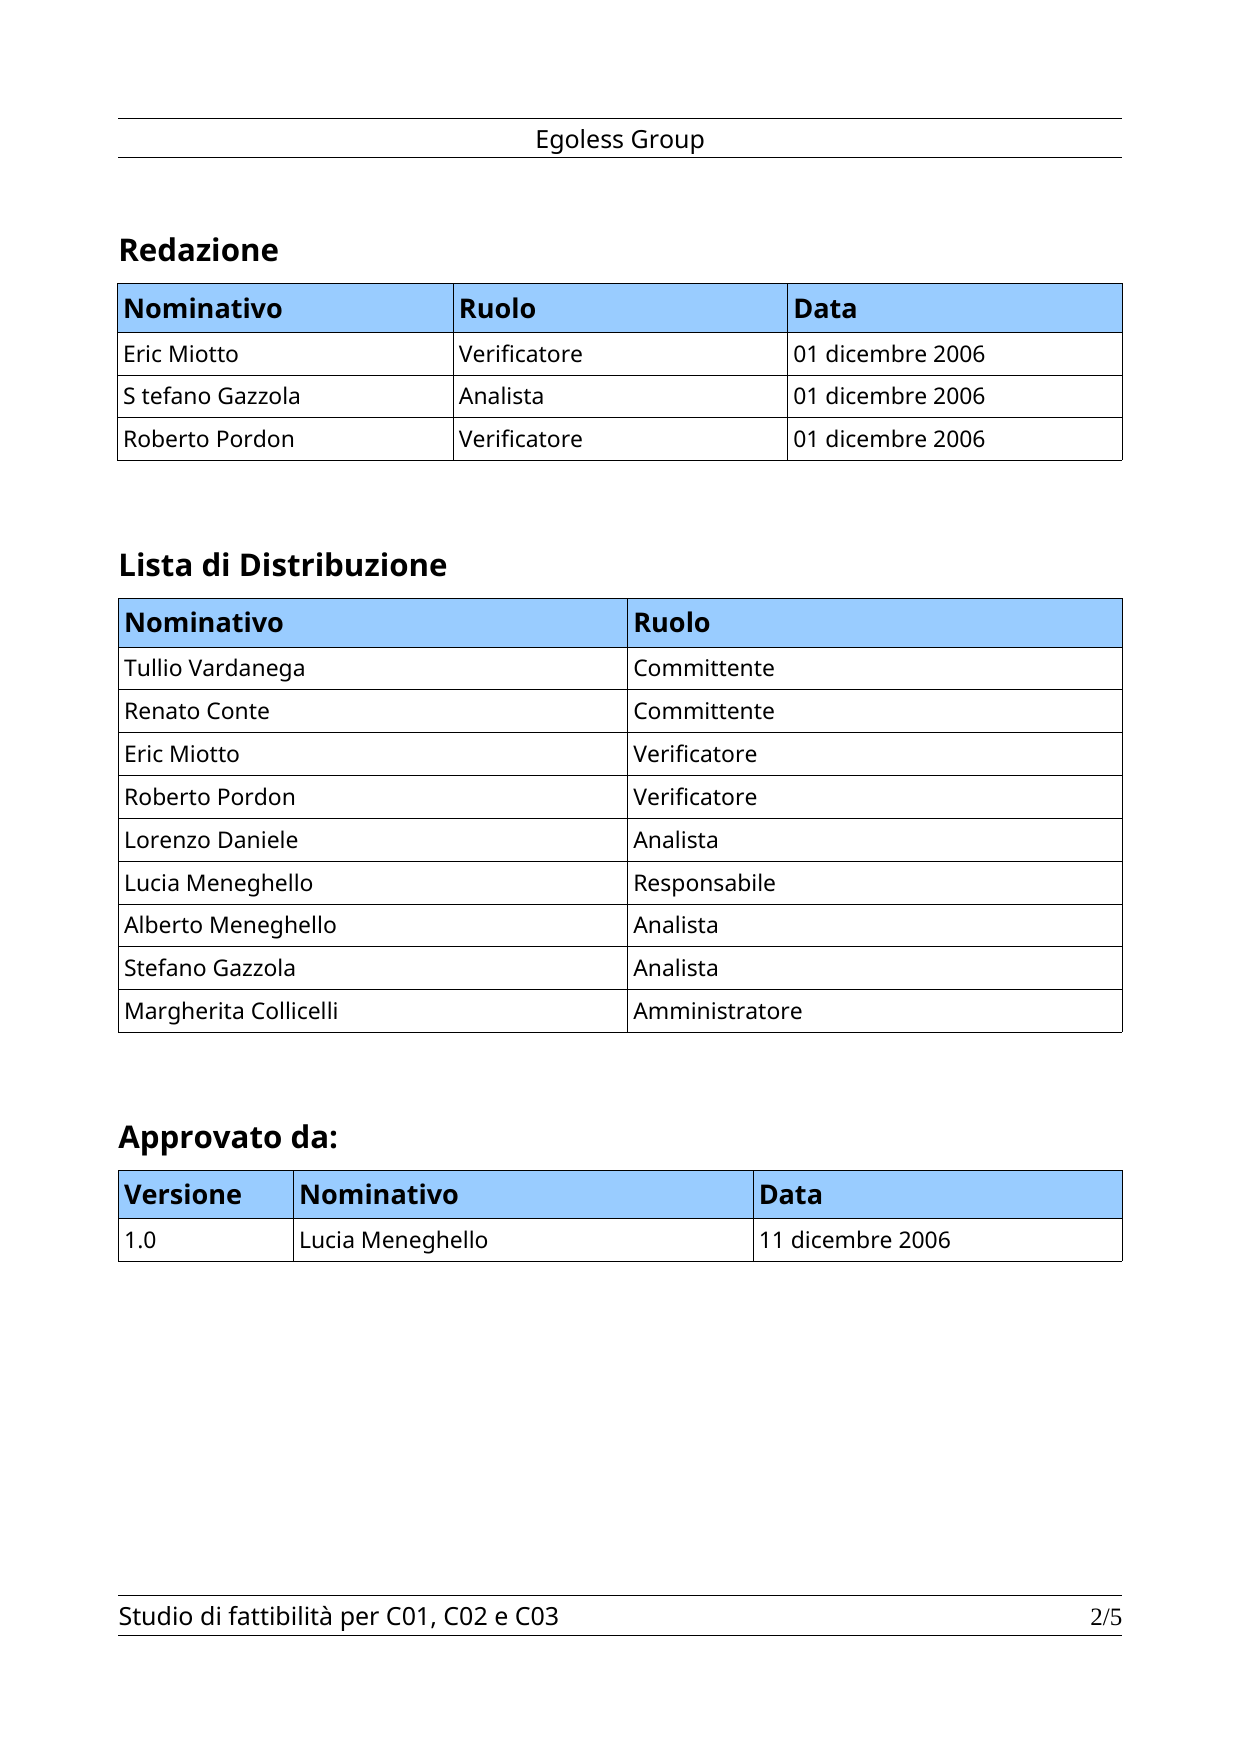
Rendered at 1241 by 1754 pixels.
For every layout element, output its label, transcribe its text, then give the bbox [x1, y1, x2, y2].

table_cell Roberto Pordon [119, 776, 627, 818]
table_header Data [788, 284, 1122, 332]
table_cell Verificatore [628, 776, 1122, 818]
table_header Versione [119, 1171, 293, 1218]
table_cell Eric Miotto [118, 333, 453, 374]
table_cell Margherita Collicelli [119, 990, 627, 1032]
table_cell 1.0 [119, 1219, 293, 1261]
table_cell Verificatore [454, 333, 787, 374]
table_header Nominativo [294, 1171, 753, 1218]
table_cell Lucia Meneghello [119, 862, 627, 903]
table_cell Analista [628, 819, 1122, 861]
table_header Nominativo [118, 284, 453, 332]
table_cell Eric Miotto [119, 733, 627, 775]
table_cell Stefano Gazzola [119, 947, 627, 989]
table_cell Lucia Meneghello [294, 1219, 753, 1261]
table_cell Lorenzo Daniele [119, 819, 627, 861]
table_cell 11 dicembre 2006 [754, 1219, 1122, 1261]
table_cell Analista [454, 376, 787, 417]
table_header Ruolo [628, 599, 1122, 647]
text Redazione [118, 228, 1122, 271]
text Lista di Distribuzione [118, 543, 1122, 586]
table_cell S tefano Gazzola [118, 376, 453, 417]
table_cell Analista [628, 905, 1122, 946]
table_cell Renato Conte [119, 690, 627, 732]
table_cell Committente [628, 648, 1122, 689]
table_cell Alberto Meneghello [119, 905, 627, 946]
table_cell 01 dicembre 2006 [788, 418, 1122, 460]
table_cell Responsabile [628, 862, 1122, 903]
table_cell Verificatore [628, 733, 1122, 775]
table_header Nominativo [119, 599, 627, 647]
table_cell Tullio Vardanega [119, 648, 627, 689]
table_cell Analista [628, 947, 1122, 989]
text Approvato da: [118, 1115, 1122, 1157]
table_cell 01 dicembre 2006 [788, 333, 1122, 374]
table_header Data [754, 1171, 1122, 1218]
table_cell 01 dicembre 2006 [788, 376, 1122, 417]
table_cell Committente [628, 690, 1122, 732]
table_cell Amministratore [628, 990, 1122, 1032]
table_cell Roberto Pordon [118, 418, 453, 460]
table_cell Verificatore [454, 418, 787, 460]
table_header Ruolo [454, 284, 787, 332]
